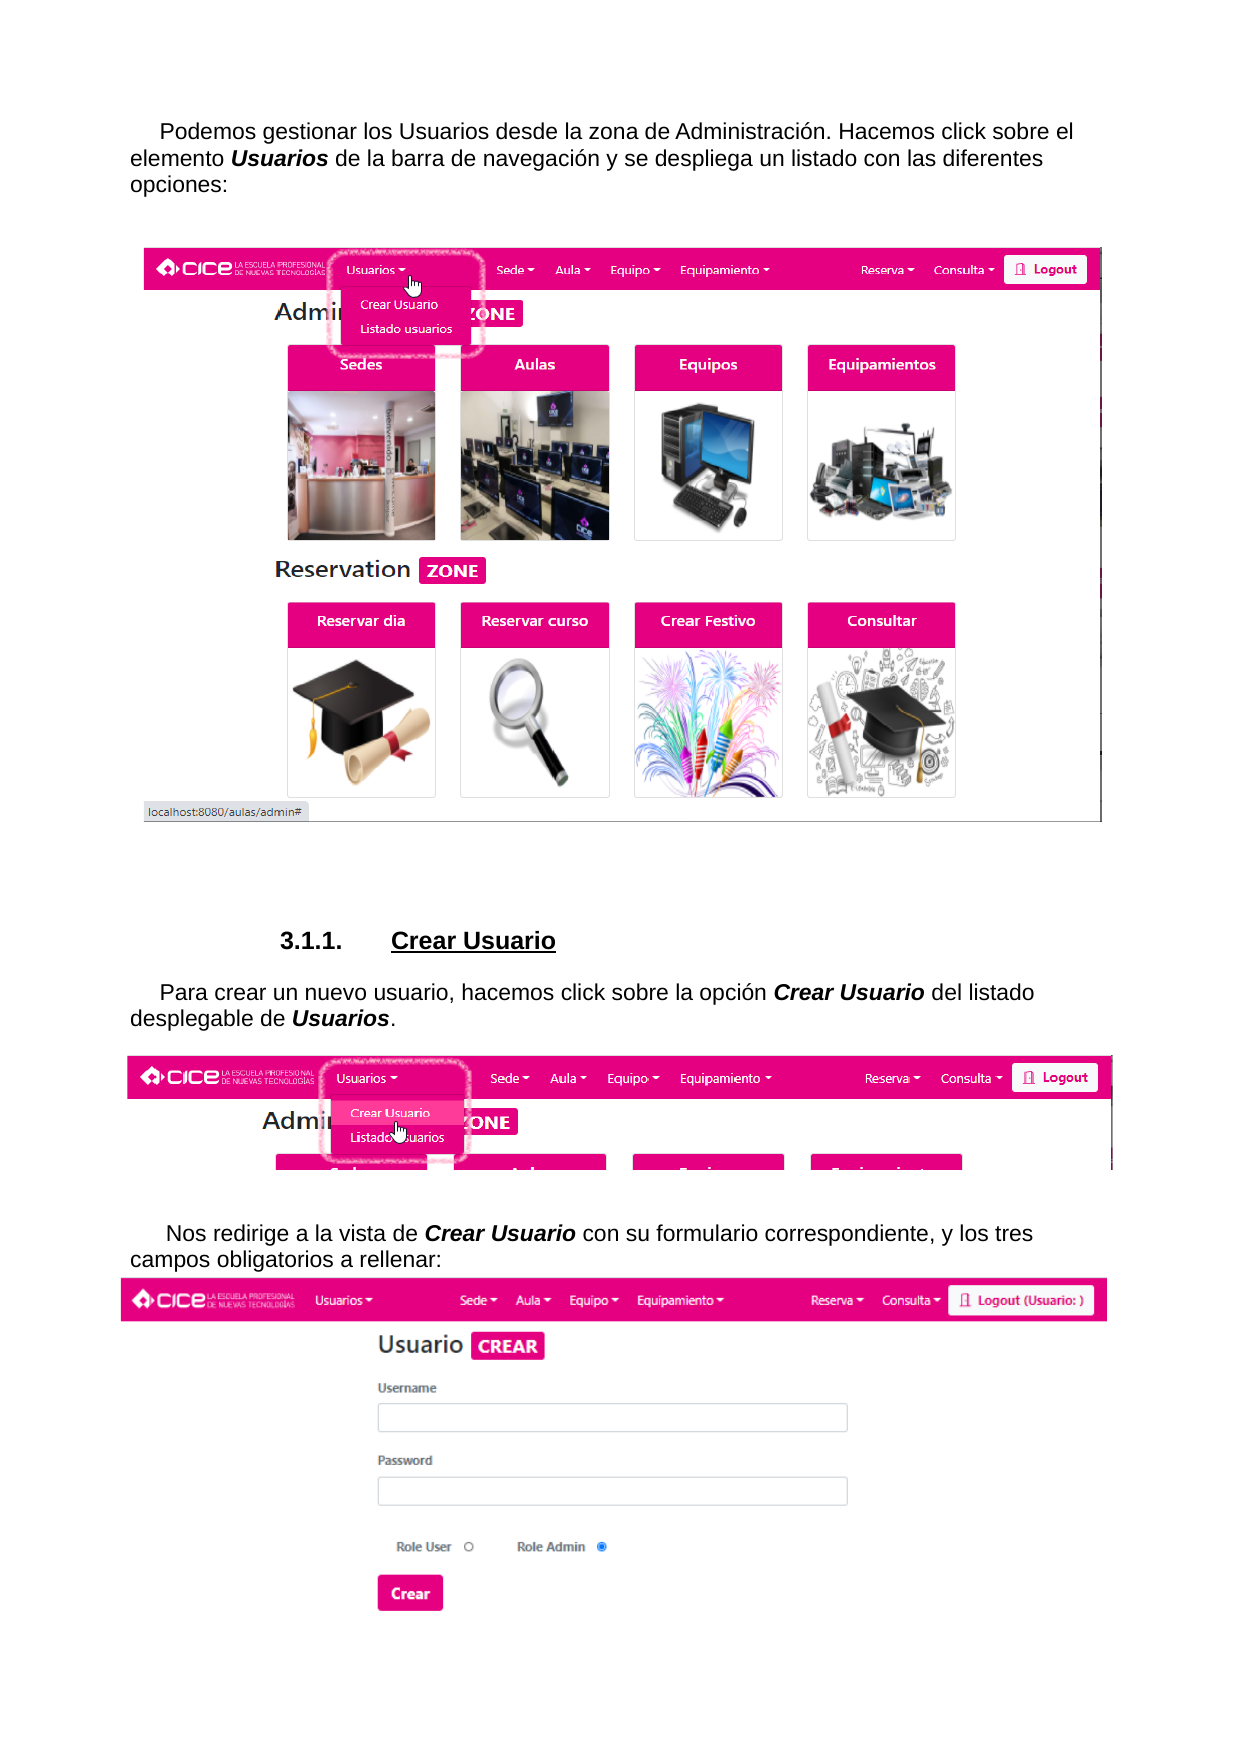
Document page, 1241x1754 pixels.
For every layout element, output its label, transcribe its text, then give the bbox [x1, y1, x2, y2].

text Para crear un nuevo usuario, hacemos click sobre la opción Crear Usuario del listado desplegable de Usuarios. [130, 979, 1116, 1031]
list Crear Usuario [280, 926, 1122, 955]
picture [143, 247, 1102, 822]
picture [120, 1277, 1107, 1625]
text Nos redirige a la vista de Crear Usuario con su formulario correspondiente, y los tres campos obligatorios a rellenar: [130, 1220, 1116, 1272]
text Podemos gestionar los Usuarios desde la zona de Administración. Hacemos click sobre el elemento Usuarios de la barra de navegación y se despliega un listado con las diferentes opciones: [130, 118, 1116, 197]
picture [127, 1055, 1113, 1170]
